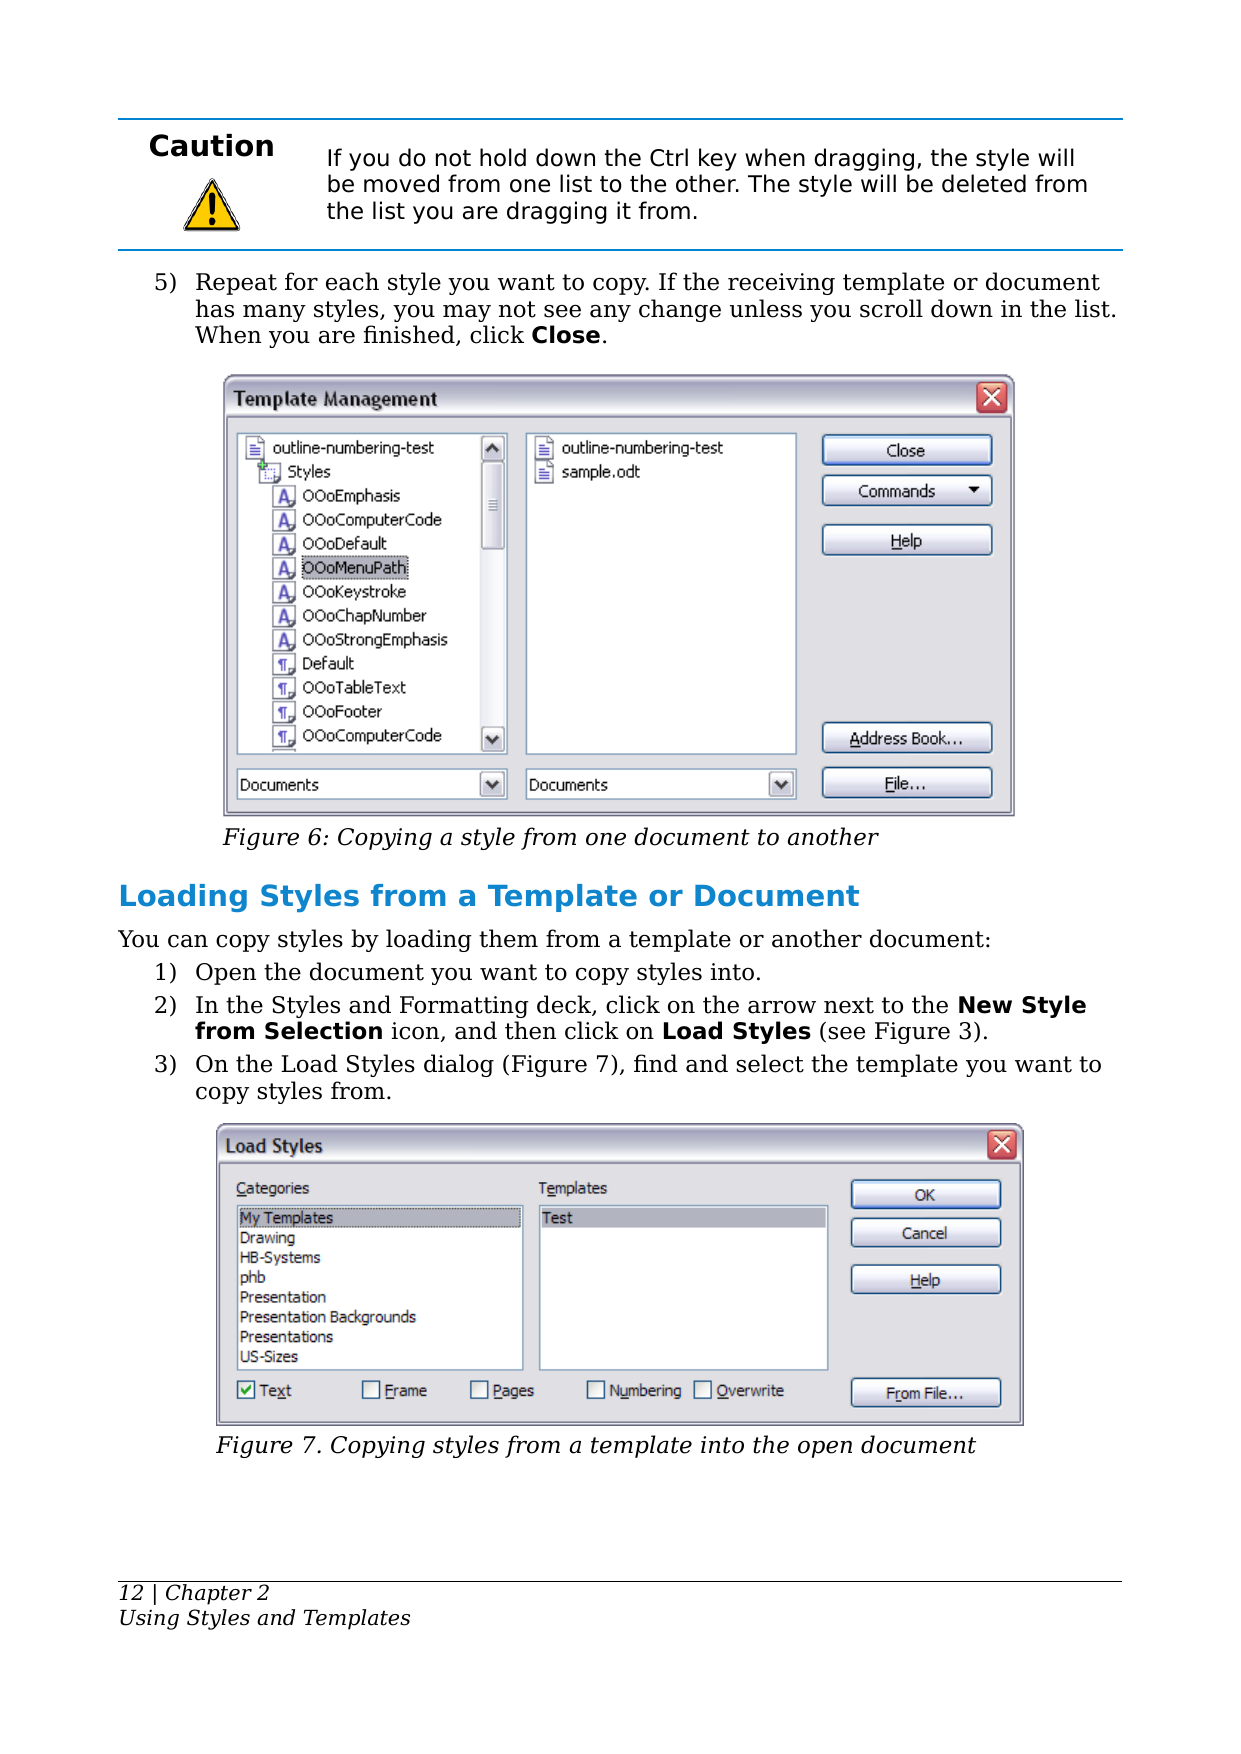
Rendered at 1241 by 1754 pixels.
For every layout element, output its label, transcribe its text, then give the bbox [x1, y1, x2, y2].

subtitle Loading Styles from a Template or Document [118, 879, 1122, 913]
list Repeat for each style you want to copy. If the receiving template or document has many styles, you may not see any change unless you scroll down in the list. When you are finished, click Close. [177, 269, 1122, 349]
list In the Styles and Formatting deck, click on the arrow next to the New Style from Selection icon, and then click on Load Styles (see Figure 3). [177, 992, 1122, 1045]
list Open the document you want to copy styles into. [177, 959, 1122, 986]
table_header Caution [118, 120, 305, 249]
picture [222, 374, 1018, 818]
table_header If you do not hold down the Ctrl key when dragging, the style will be moved from one list to the other. The style will be deleted from the list you are dragging it from. [305, 120, 1122, 249]
list You can copy styles by loading them from a template or another document: [118, 926, 1122, 952]
text Figure 7. Copying styles from a template into the open document [216, 1432, 1024, 1459]
picture [179, 174, 244, 235]
picture [216, 1123, 1024, 1426]
text Figure 6: Copying a style from one document to another [223, 824, 1017, 851]
list On the Load Styles dialog (Figure 7), find and select the template you want to copy styles from. [177, 1051, 1122, 1105]
